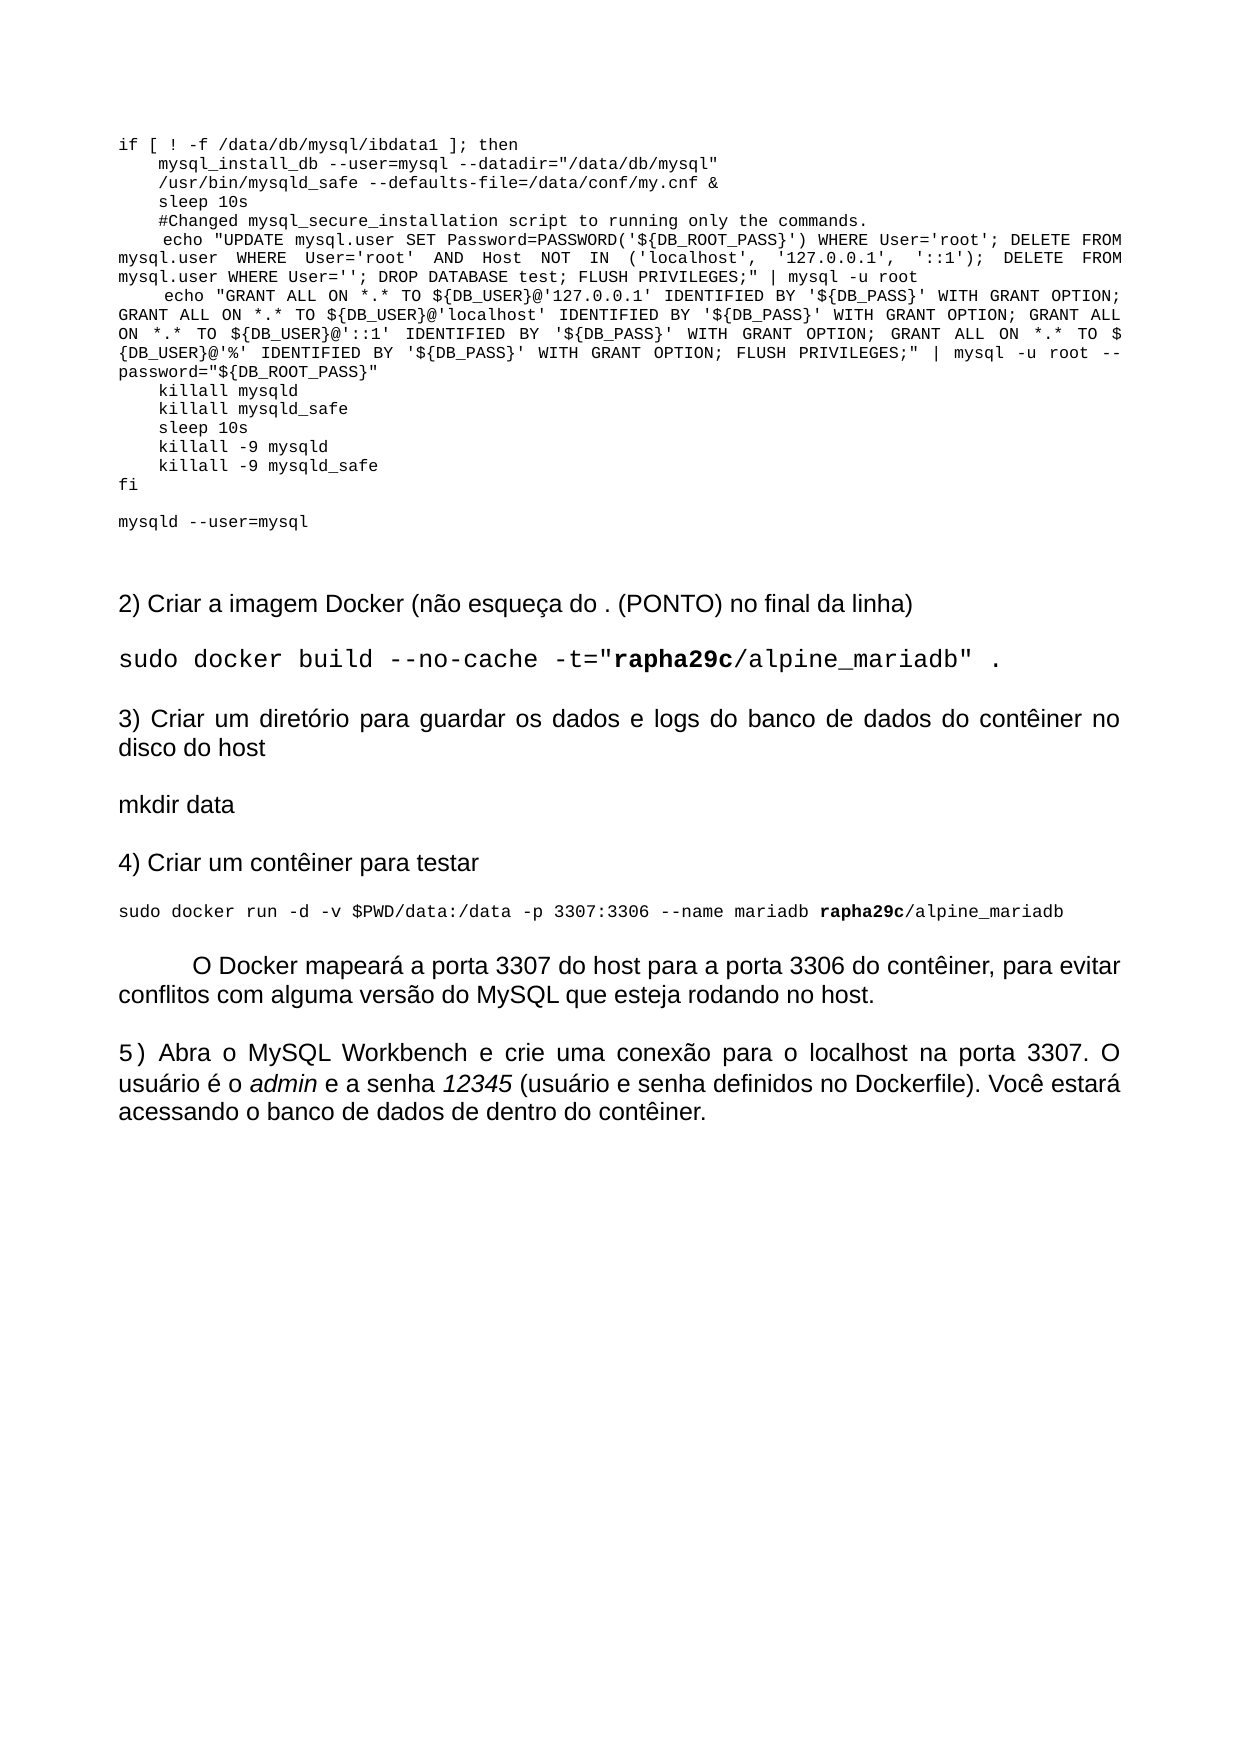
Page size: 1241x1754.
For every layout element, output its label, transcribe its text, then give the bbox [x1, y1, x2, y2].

text echo "GRANT ALL ON *.* TO ${DB_USER}@'127.0.0.1' IDENTIFIED BY '${DB_PASS}' WITH GRANT OPTION; GRANT ALL ON *.* TO ${DB_USER}@'localhost' IDENTIFIED BY '${DB_PASS}' WITH GRANT OPTION; GRANT ALL ON *.* TO ${DB_USER}@'::1' IDENTIFIED BY '${DB_PASS}' WITH GRANT OPTION; GRANT ALL ON *.* TO ${DB_USER}@'%' IDENTIFIED BY '${DB_PASS}' WITH GRANT OPTION; FLUSH PRIVILEGES;" | mysql -u root --password="${DB_ROOT_PASS}" [118, 288, 1122, 382]
text /usr/bin/mysqld_safe --defaults-file=/data/conf/my.cnf & [118, 175, 1122, 193]
text sudo docker run -d -v $PWD/data:/data -p 3307:3306 --name mariadb rapha29c/alpine_mariadb [118, 902, 1122, 923]
text mysql_install_db --user=mysql --datadir="/data/db/mysql" [118, 156, 1122, 175]
text fi [118, 476, 1122, 495]
text #Changed mysql_secure_installation script to running only the commands. [118, 212, 1122, 231]
text killall mysqld [118, 382, 1122, 401]
text killall mysqld_safe [118, 401, 1122, 420]
text mysqld --user=mysql [118, 514, 1122, 533]
text 4) Criar um contêiner para testar [118, 848, 1122, 877]
text sudo docker build --no-cache -t="rapha29c/alpine_mariadb" . [118, 647, 1122, 675]
text 2) Criar a imagem Docker (não esqueça do . (PONTO) no final da linha) [118, 589, 1122, 618]
text 3) Criar um diretório para guardar os dados e logs do banco de dados do contêiner no disco do host [118, 704, 1122, 762]
text 5) Abra o MySQL Workbench e crie uma conexão para o localhost na porta 3307. O usuário é o admin e a senha 12345 (usuário e senha definidos no Dockerfile). Você estará acessando o banco de dados de dentro do contêiner. [118, 1038, 1122, 1126]
text mkdir data [118, 790, 1122, 819]
text echo "UPDATE mysql.user SET Password=PASSWORD('${DB_ROOT_PASS}') WHERE User='root'; DELETE FROM mysql.user WHERE User='root' AND Host NOT IN ('localhost', '127.0.0.1', '::1'); DELETE FROM mysql.user WHERE User=''; DROP DATABASE test; FLUSH PRIVILEGES;" | mysql -u root [118, 231, 1122, 288]
text sleep 10s [118, 420, 1122, 439]
text killall -9 mysqld_safe [118, 457, 1122, 476]
text sleep 10s [118, 193, 1122, 212]
text killall -9 mysqld [118, 439, 1122, 457]
text if [ ! -f /data/db/mysql/ibdata1 ]; then [118, 137, 1122, 156]
text O Docker mapeará a porta 3307 do host para a porta 3306 do contêiner, para evitar conflitos com alguma versão do MySQL que esteja rodando no host. [118, 951, 1122, 1009]
